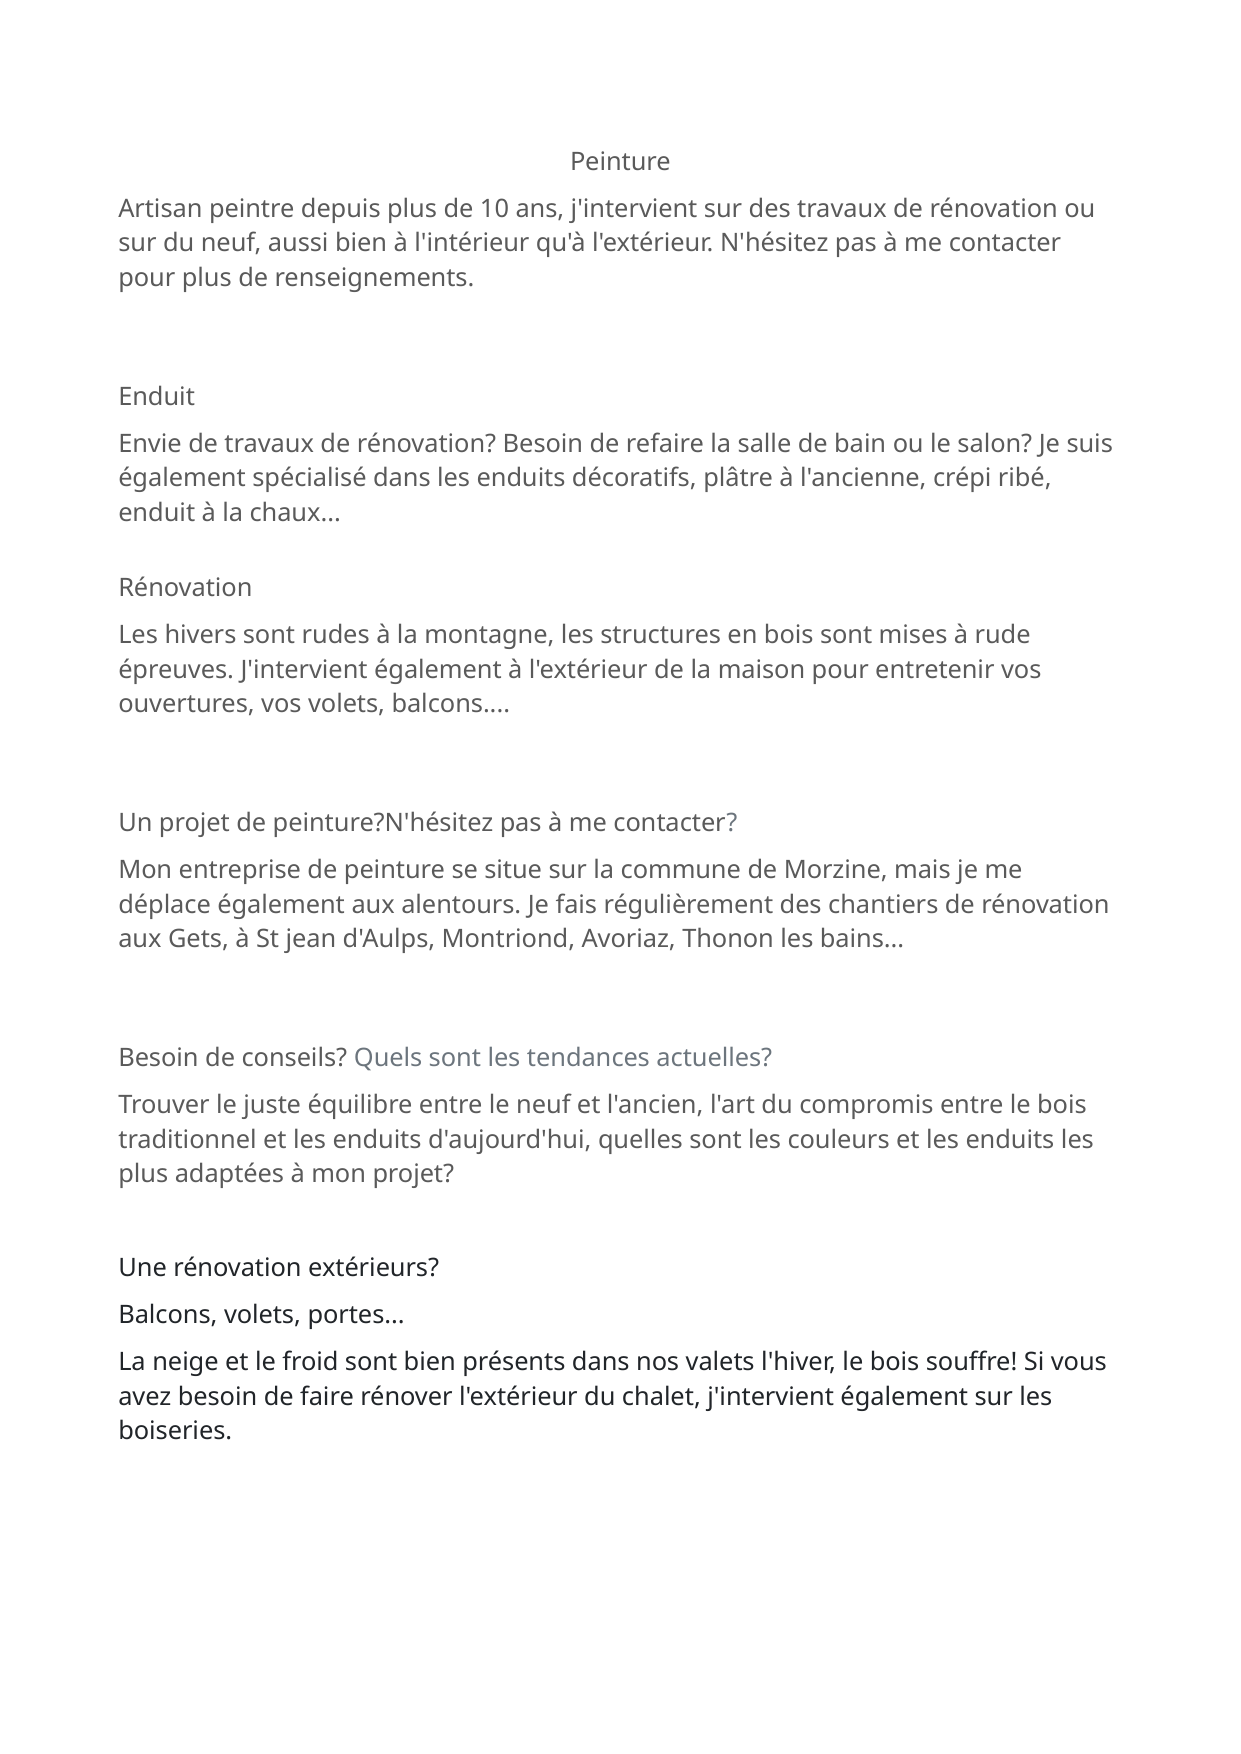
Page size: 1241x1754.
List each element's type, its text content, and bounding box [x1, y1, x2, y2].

text Artisan peintre depuis plus de 10 ans, j'intervient sur des travaux de rénovation ou sur du neuf, aussi bien à l'intérieur qu'à l'extérieur. N'hésitez pas à me contacter pour plus de renseignements. [118, 190, 1122, 293]
text Rénovation [118, 541, 1122, 604]
text Les hivers sont rudes à la montagne, les structures en bois sont mises à rude épreuves. J'intervient également à l'extérieur de la maison pour entretenir vos ouvertures, vos volets, balcons.... [118, 617, 1122, 720]
text Envie de travaux de rénovation? Besoin de refaire la salle de bain ou le salon? Je suis également spécialisé dans les enduits décoratifs, plâtre à l'ancienne, crépi ribé, enduit à la chaux... [118, 425, 1122, 528]
text Une rénovation extérieurs? [118, 1249, 1122, 1284]
subtitle Enduit [118, 378, 1122, 412]
subtitle Un projet de peinture?N'hésitez pas à me contacter? [118, 804, 1122, 839]
subtitle Peinture [118, 143, 1122, 178]
text Balcons, volets, portes... [118, 1296, 1122, 1331]
text Mon entreprise de peinture se situe sur la commune de Morzine, mais je me déplace également aux alentours. Je fais régulièrement des chantiers de rénovation aux Gets, à St jean d'Aulps, Montriond, Avoriaz, Thonon les bains... [118, 852, 1122, 955]
subtitle Besoin de conseils? Quels sont les tendances actuelles? [118, 1039, 1122, 1074]
text La neige et le froid sont bien présents dans nos valets l'hiver, le bois souffre! Si vous avez besoin de faire rénover l'extérieur du chalet, j'intervient également sur les boiseries. [118, 1343, 1122, 1447]
text Trouver le juste équilibre entre le neuf et l'ancien, l'art du compromis entre le bois traditionnel et les enduits d'aujourd'hui, quelles sont les couleurs et les enduits les plus adaptées à mon projet? [118, 1086, 1122, 1190]
